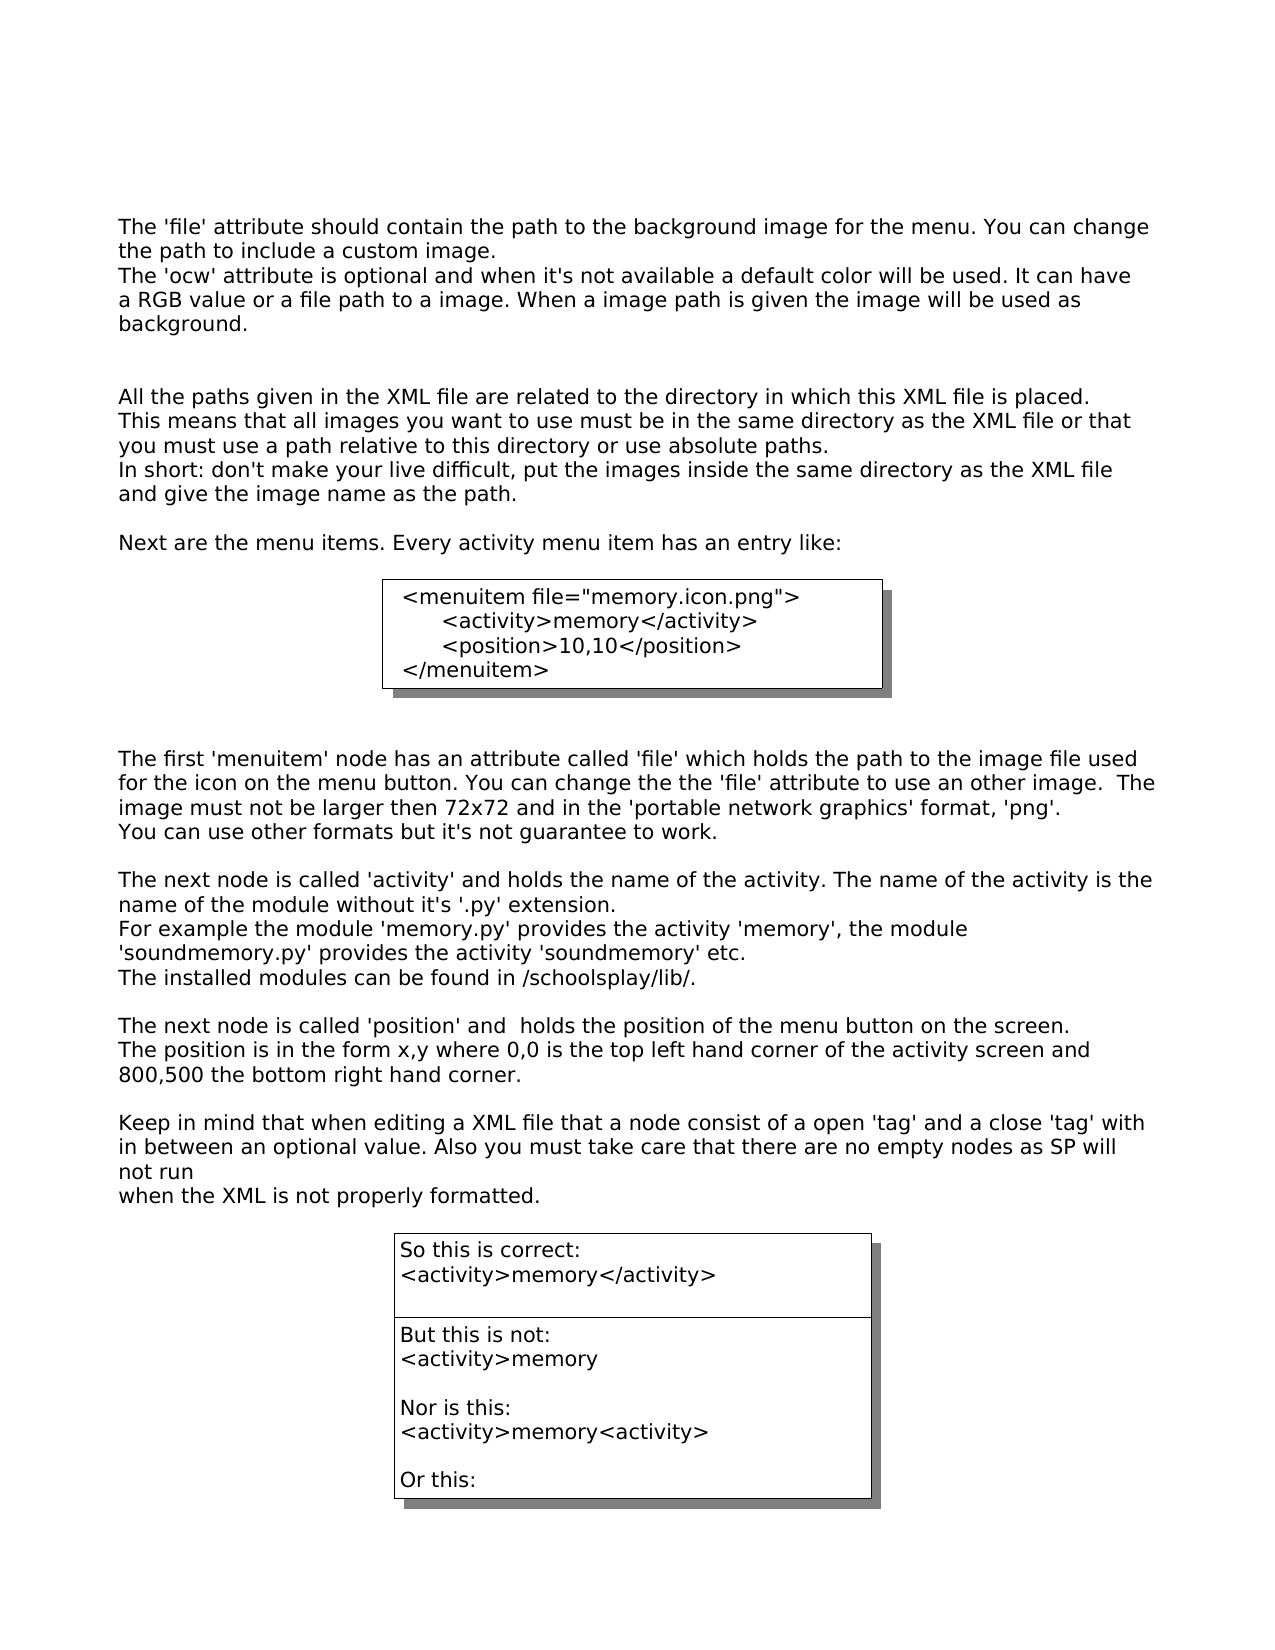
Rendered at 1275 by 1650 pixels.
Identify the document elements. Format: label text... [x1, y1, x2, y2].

text All the paths given in the XML file are related to the directory in which this XML file is placed. [118, 385, 1157, 409]
text The installed modules can be found in /schoolsplay/lib/. [118, 966, 1157, 990]
table_header <menuitem file="memory.icon.png"> <activity>memory</activity> <position>10,10</position> </menuitem> [383, 580, 882, 688]
text The 'file' attribute should contain the path to the background image for the menu. You can change the path to include a custom image. [118, 215, 1157, 264]
text The next node is called 'activity' and holds the name of the activity. The name of the activity is the [118, 868, 1157, 893]
text a RGB value or a file path to a image. When a image path is given the image will be used as background. [118, 288, 1157, 337]
text The first 'menuitem' node has an attribute called 'file' which holds the path to the image file used for the icon on the menu button. You can change the the 'file' attribute to use an other image. The image must not be larger then 72x72 and in the 'portable network graphics' format, 'png'. [118, 747, 1157, 820]
text when the XML is not properly formatted. [118, 1184, 1157, 1208]
text In short: don't make your live difficult, put the images inside the same directory as the XML file [118, 458, 1157, 482]
table_cell But this is not: <activity>memory Nor is this: <activity>memory<activity> Or this: [395, 1318, 871, 1498]
text Next are the menu items. Every activity menu item has an entry like: [118, 531, 1157, 555]
table_header So this is correct: <activity>memory</activity> [395, 1234, 871, 1317]
text You can use other formats but it's not guarantee to work. [118, 820, 1157, 844]
text The 'ocw' attribute is optional and when it's not available a default color will be used. It can have [118, 264, 1157, 288]
text name of the module without it's '.py' extension. [118, 893, 1157, 917]
text Keep in mind that when editing a XML file that a node consist of a open 'tag' and a close 'tag' with in between an optional value. Also you must take care that there are no empty nodes as SP will not run [118, 1111, 1157, 1184]
text The position is in the form x,y where 0,0 is the top left hand corner of the activity screen and 800,500 the bottom right hand corner. [118, 1038, 1157, 1087]
text and give the image name as the path. [118, 482, 1157, 506]
text you must use a path relative to this directory or use absolute paths. [118, 434, 1157, 458]
text This means that all images you want to use must be in the same directory as the XML file or that [118, 409, 1157, 434]
text The next node is called 'position' and holds the position of the menu button on the screen. [118, 1014, 1157, 1038]
text For example the module 'memory.py' provides the activity 'memory', the module 'soundmemory.py' provides the activity 'soundmemory' etc. [118, 917, 1157, 966]
